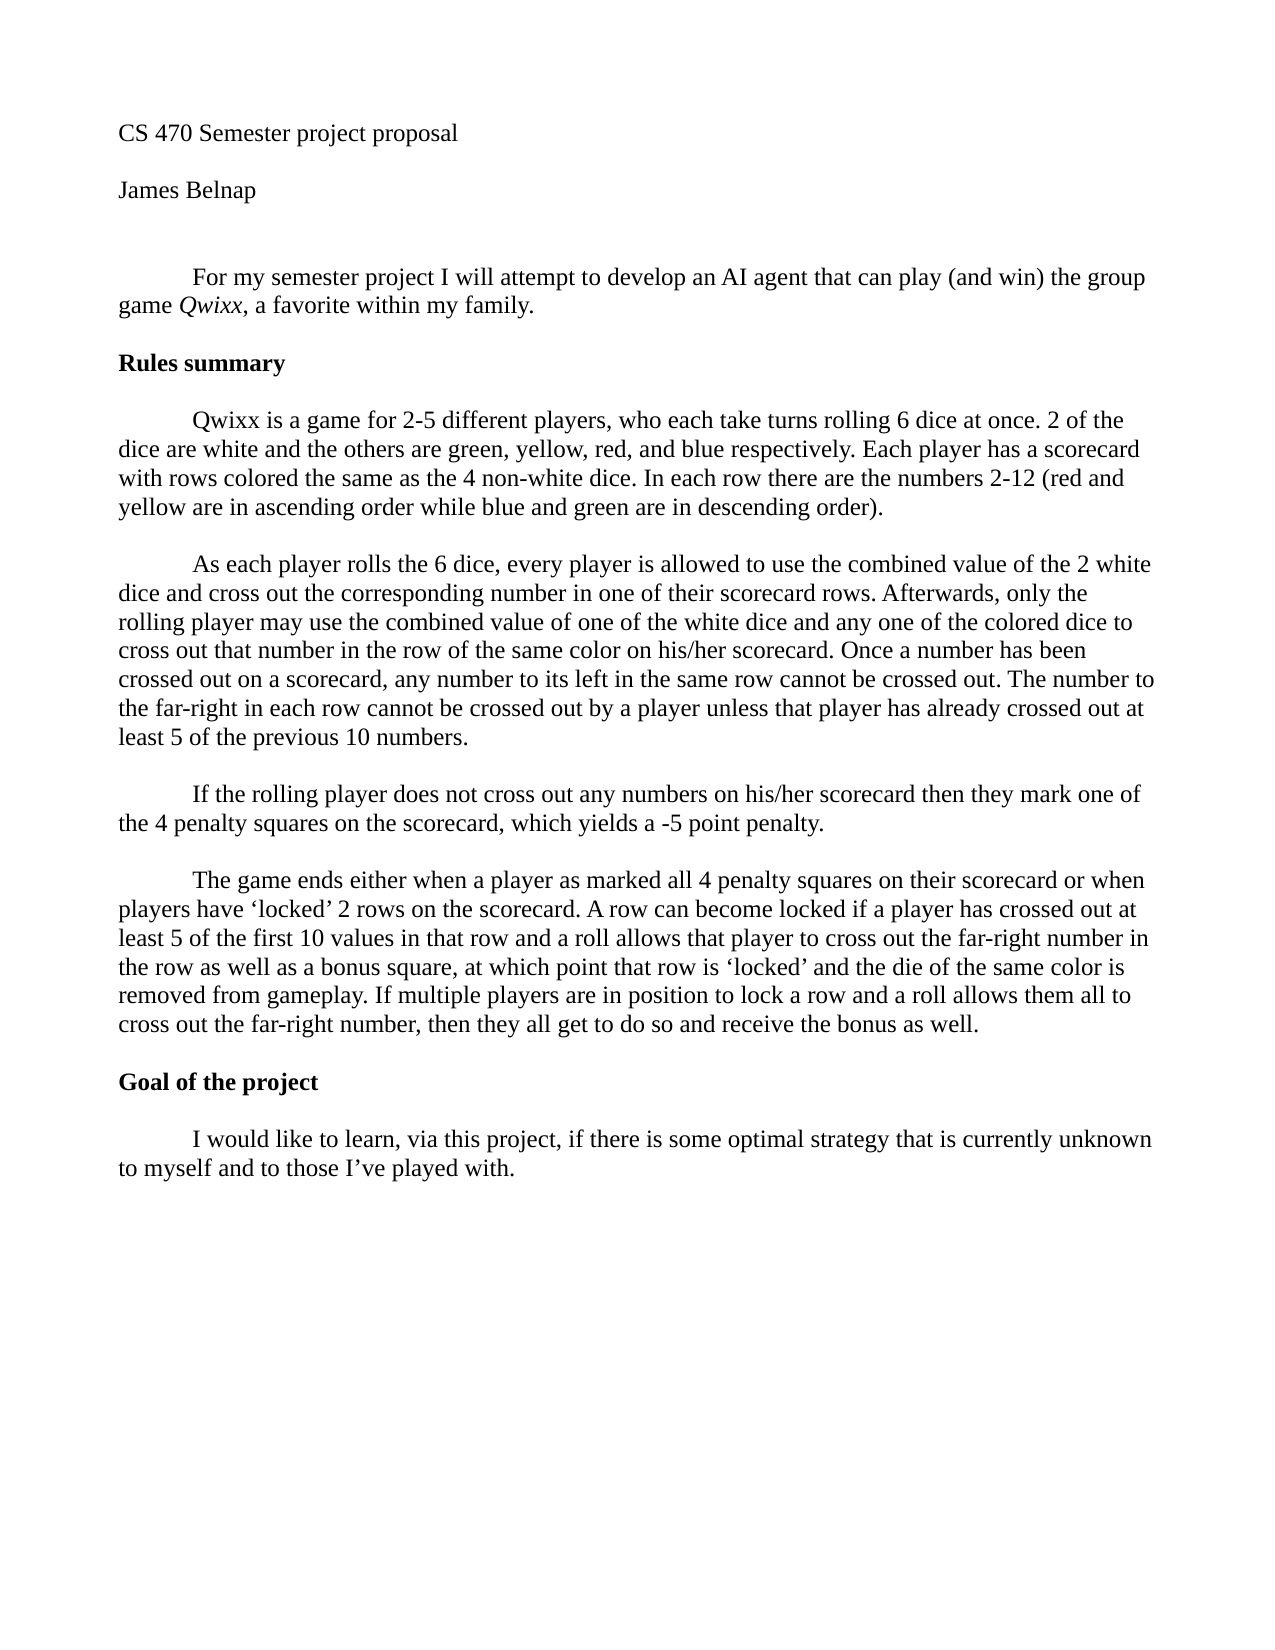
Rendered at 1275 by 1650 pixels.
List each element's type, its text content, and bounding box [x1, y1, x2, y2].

text Goal of the project [118, 1067, 1157, 1096]
text If the rolling player does not cross out any numbers on his/her scorecard then they mark one of the 4 penalty squares on the scorecard, which yields a -5 point penalty. [118, 779, 1157, 837]
text For my semester project I will attempt to develop an AI agent that can play (and win) the group game Qwixx, a favorite within my family. [118, 262, 1157, 319]
text As each player rolls the 6 dice, every player is allowed to use the combined value of the 2 white dice and cross out the corresponding number in one of their scorecard rows. Afterwards, only the rolling player may use the combined value of one of the white dice and any one of the colored dice to cross out that number in the row of the same color on his/her scorecard. Once a number has been crossed out on a scorecard, any number to its left in the same row cannot be crossed out. The number to the far-right in each row cannot be crossed out by a player unless that player has already crossed out at least 5 of the previous 10 numbers. [118, 549, 1157, 751]
text James Belnap [118, 176, 1157, 204]
text I would like to learn, via this project, if there is some optimal strategy that is currently unknown to myself and to those I’ve played with. [118, 1124, 1157, 1182]
text CS 470 Semester project proposal [118, 118, 1157, 147]
text Rules summary [118, 348, 1157, 377]
text The game ends either when a player as marked all 4 penalty squares on their scorecard or when players have ‘locked’ 2 rows on the scorecard. A row can become locked if a player has crossed out at least 5 of the first 10 values in that row and a roll allows that player to cross out the far-right number in the row as well as a bonus square, at which point that row is ‘locked’ and the die of the same color is removed from gameplay. If multiple players are in position to lock a row and a roll allows them all to cross out the far-right number, then they all get to do so and receive the bonus as well. [118, 866, 1157, 1038]
text Qwixx is a game for 2-5 different players, who each take turns rolling 6 dice at once. 2 of the dice are white and the others are green, yellow, red, and blue respectively. Each player has a scorecard with rows colored the same as the 4 non-white dice. In each row there are the numbers 2-12 (red and yellow are in ascending order while blue and green are in descending order). [118, 406, 1157, 521]
